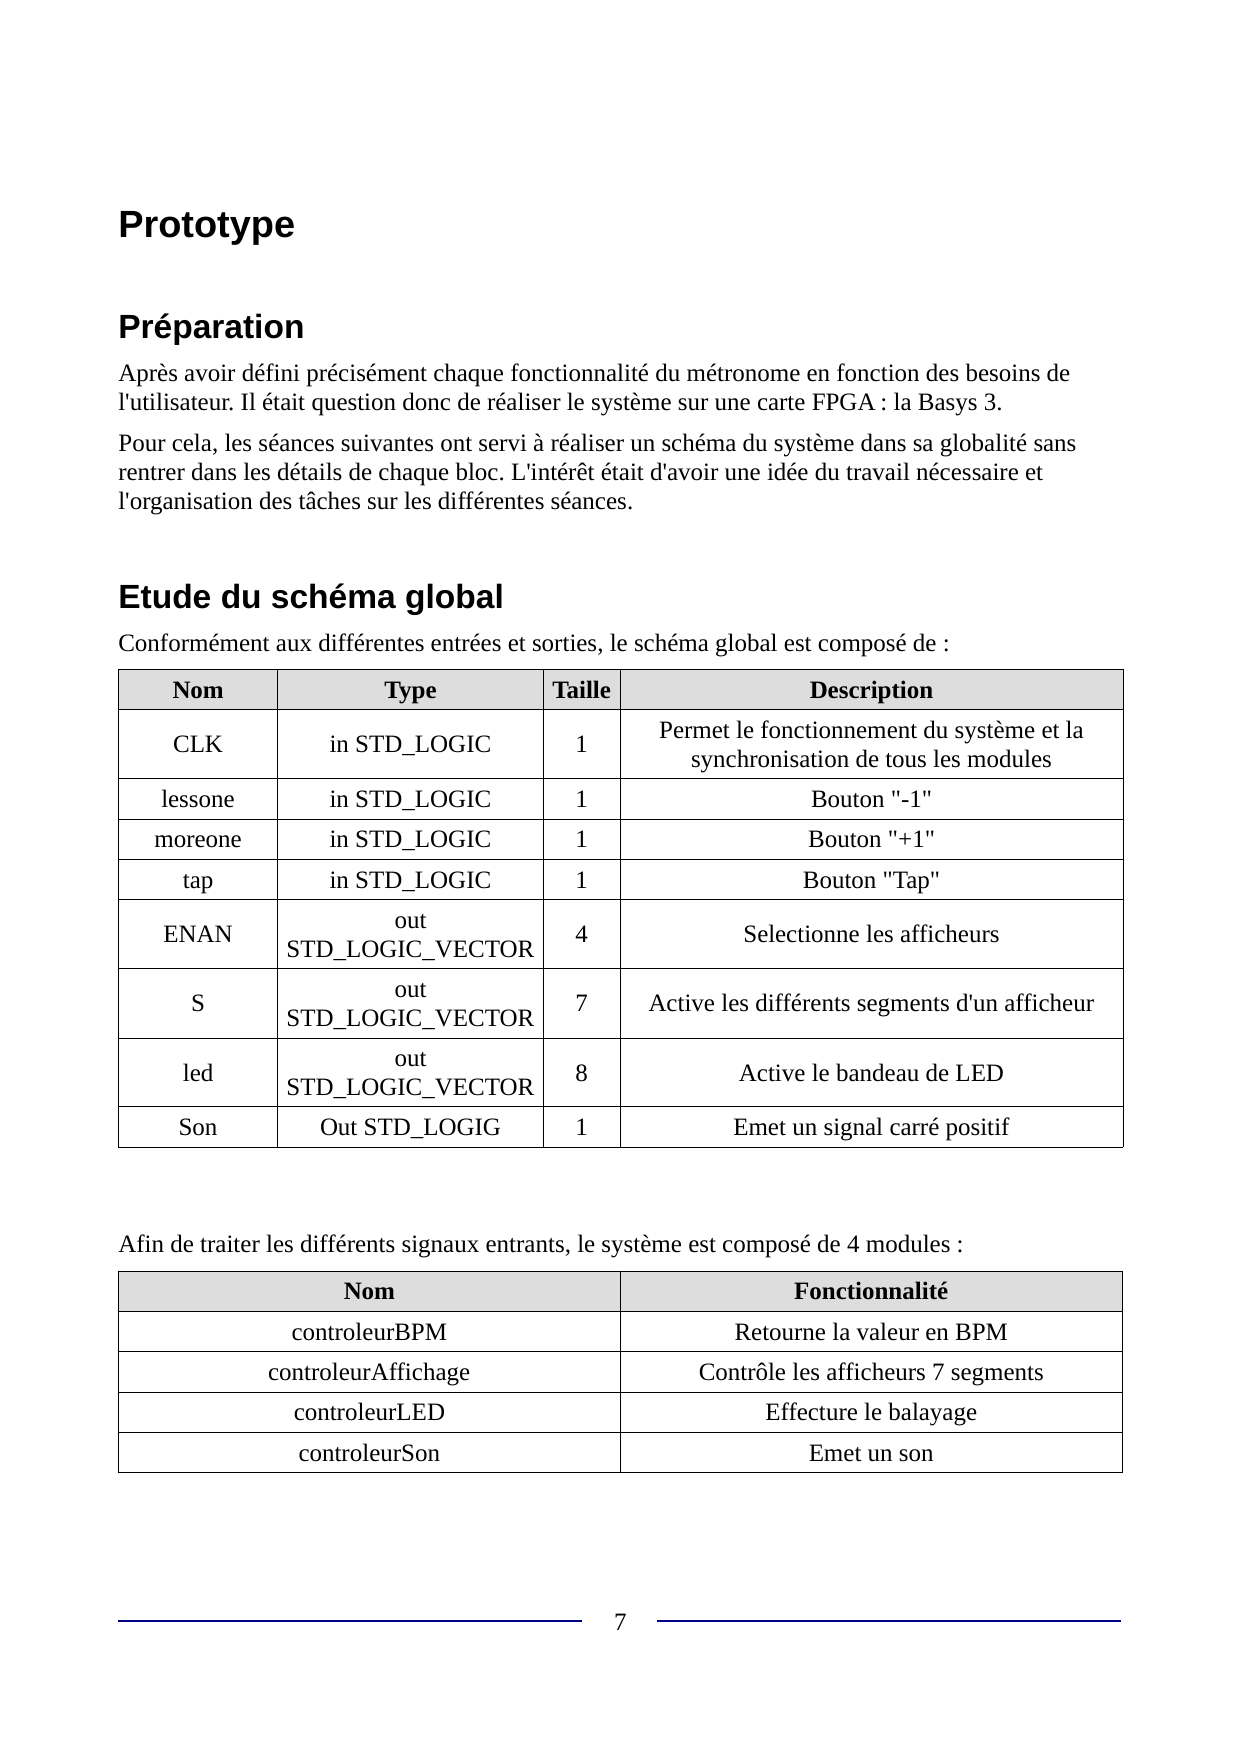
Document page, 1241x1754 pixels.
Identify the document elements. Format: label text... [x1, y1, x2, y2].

table_header Fonctionnalité [621, 1272, 1122, 1311]
subtitle Prototype [118, 201, 1122, 245]
table_cell moreone [119, 820, 277, 859]
table_cell controleurBPM [119, 1312, 620, 1351]
table_cell 1 [544, 1107, 620, 1147]
text Après avoir défini précisément chaque fonctionnalité du métronome en fonction des besoins de l'utilisateur. Il était question donc de réaliser le système sur une carte FPGA : la Basys 3. [118, 358, 1122, 416]
text Pour cela, les séances suivantes ont servi à réaliser un schéma du système dans sa globalité sans rentrer dans les détails de chaque bloc. L'intérêt était d'avoir une idée du travail nécessaire et l'organisation des tâches sur les différentes séances. [118, 428, 1122, 514]
text Afin de traiter les différents signaux entrants, le système est composé de 4 modules : [118, 1229, 1122, 1258]
table_cell 1 [544, 820, 620, 859]
table_cell 1 [544, 779, 620, 819]
table_cell controleurLED [119, 1393, 620, 1432]
table_cell controleurSon [119, 1433, 620, 1472]
table_cell out STD_LOGIC_VECTOR [278, 969, 543, 1037]
table_cell Out STD_LOGIG [278, 1107, 543, 1147]
table_cell 7 [544, 969, 620, 1037]
table_cell Retourne la valeur en BPM [621, 1312, 1122, 1351]
table_cell Selectionne les afficheurs [621, 900, 1123, 968]
table_cell Bouton "+1" [621, 820, 1123, 859]
table_cell in STD_LOGIC [278, 779, 543, 819]
table_cell Contrôle les afficheurs 7 segments [621, 1352, 1122, 1392]
table_header Nom [119, 1272, 620, 1311]
table_cell Active le bandeau de LED [621, 1039, 1123, 1106]
table_cell Permet le fonctionnement du système et la synchronisation de tous les modules [621, 710, 1123, 778]
table_header Taille [544, 670, 620, 709]
table_cell in STD_LOGIC [278, 860, 543, 899]
table_cell in STD_LOGIC [278, 710, 543, 778]
table_cell S [119, 969, 277, 1037]
table_header Nom [119, 670, 277, 709]
table_cell lessone [119, 779, 277, 819]
table_header Description [621, 670, 1123, 709]
table_cell CLK [119, 710, 277, 778]
table_cell out STD_LOGIC_VECTOR [278, 900, 543, 968]
table_cell in STD_LOGIC [278, 820, 543, 859]
table_cell controleurAffichage [119, 1352, 620, 1392]
table_cell 1 [544, 710, 620, 778]
table_cell 4 [544, 900, 620, 968]
table_cell led [119, 1039, 277, 1106]
table_cell tap [119, 860, 277, 899]
table_cell Effecture le balayage [621, 1393, 1122, 1432]
subtitle Préparation [118, 307, 1122, 346]
table_cell Active les différents segments d'un afficheur [621, 969, 1123, 1037]
text Conformément aux différentes entrées et sorties, le schéma global est composé de : [118, 628, 1122, 656]
table_cell Son [119, 1107, 277, 1147]
table_cell ENAN [119, 900, 277, 968]
table_cell Emet un son [621, 1433, 1122, 1472]
table_cell Emet un signal carré positif [621, 1107, 1123, 1147]
subtitle Etude du schéma global [118, 577, 1122, 615]
table_cell Bouton "Tap" [621, 860, 1123, 899]
table_cell 8 [544, 1039, 620, 1106]
table_cell Bouton "-1" [621, 779, 1123, 819]
table_cell out STD_LOGIC_VECTOR [278, 1039, 543, 1106]
table_header Type [278, 670, 543, 709]
table_cell 1 [544, 860, 620, 899]
